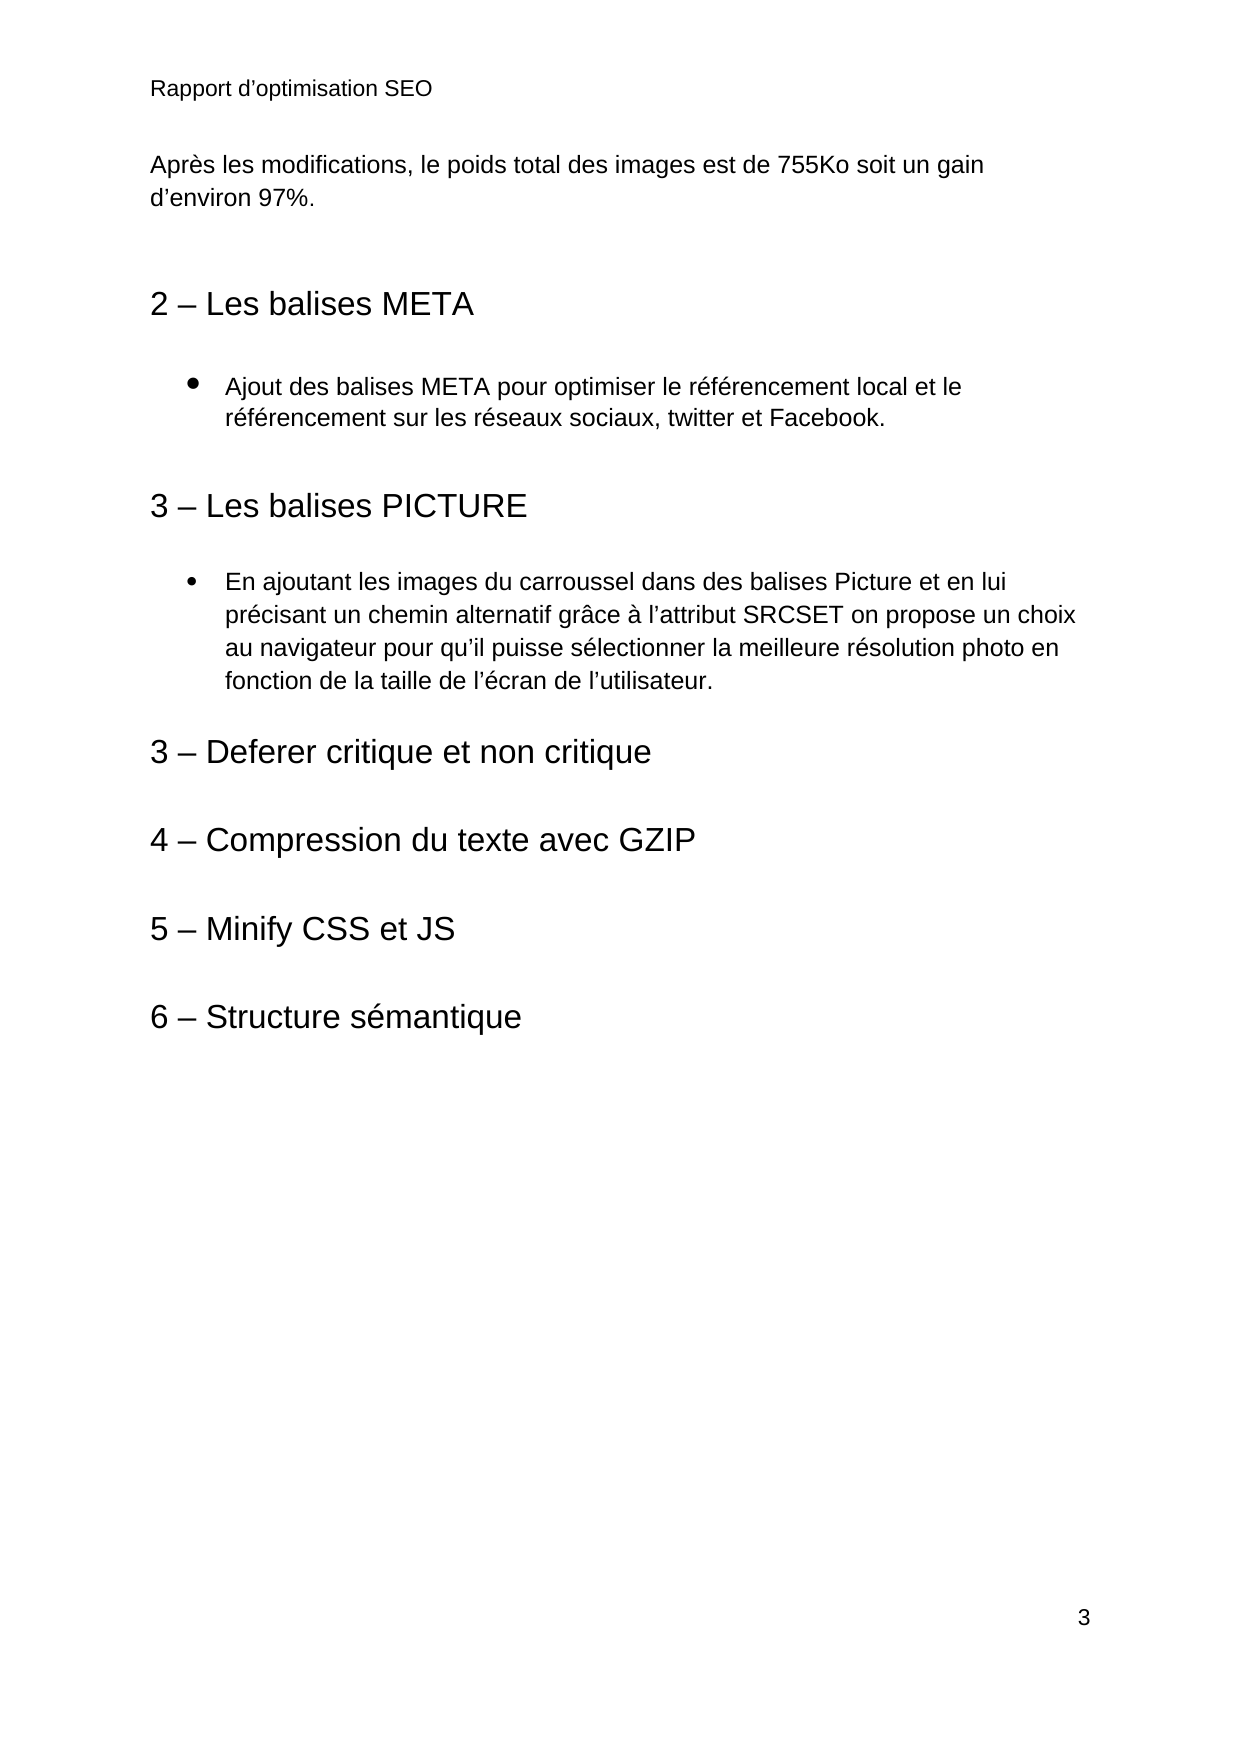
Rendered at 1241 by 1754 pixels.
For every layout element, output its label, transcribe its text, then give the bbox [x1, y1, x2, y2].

text Après les modifications, le poids total des images est de 755Ko soit un gain d’environ 97%. [150, 150, 1090, 212]
text 4 – Compression du texte avec GZIP [150, 820, 1090, 859]
text 3 – Deferer critique et non critique [150, 732, 1090, 771]
list En ajoutant les images du carroussel dans des balises Picture et en lui précisant un chemin alternatif grâce à l’attribut SRCSET on propose un choix au navigateur pour qu’il puisse sélectionner la meilleure résolution photo en fonction de la taille de l’écran de l’utilisateur. [187, 567, 1090, 695]
text 6 – Structure sémantique [150, 997, 1090, 1036]
subtitle 2 – Les balises META [150, 284, 1090, 322]
list Ajout des balises META pour optimiser le référencement local et le référencement sur les réseaux sociaux, twitter et Facebook. [187, 372, 1090, 432]
text 5 – Minify CSS et JS [150, 909, 1090, 947]
subtitle 3 – Les balises PICTURE [150, 486, 1090, 524]
